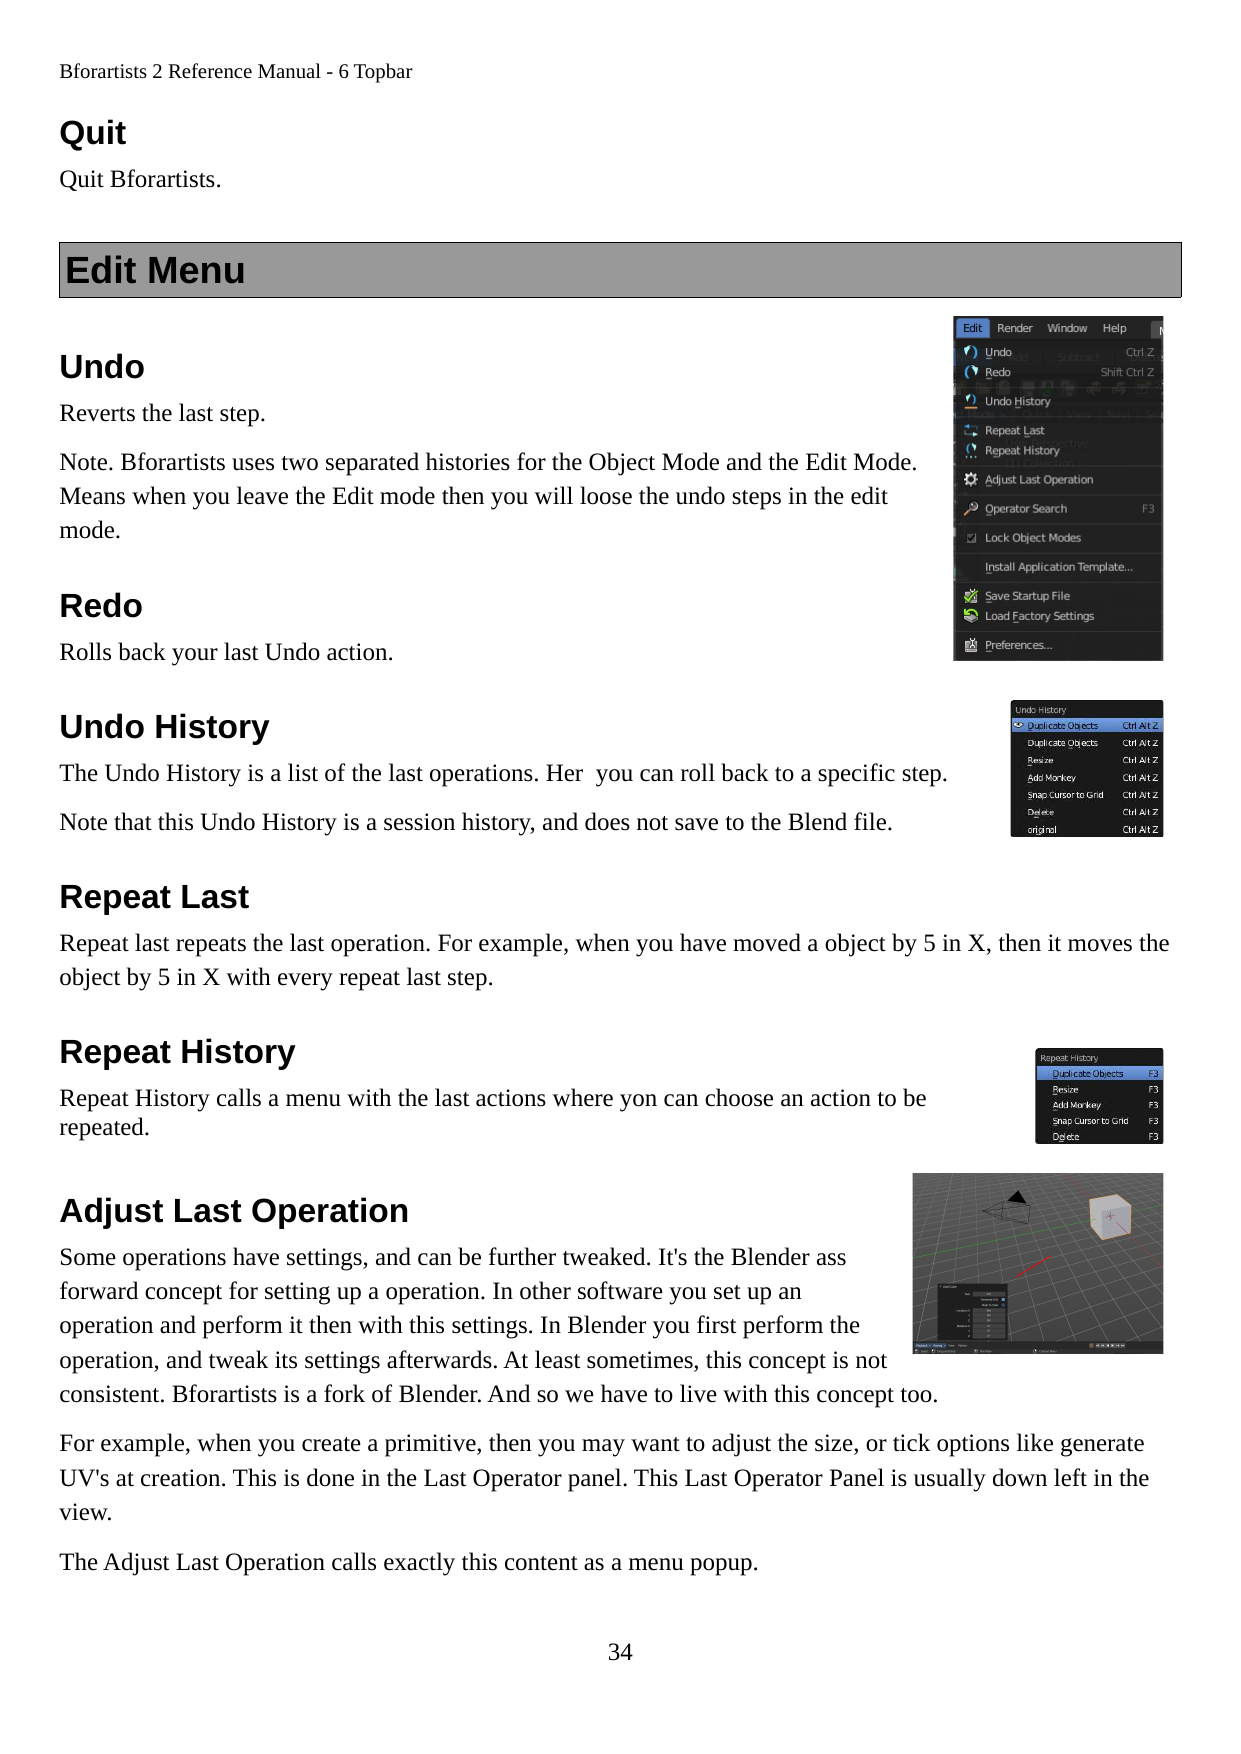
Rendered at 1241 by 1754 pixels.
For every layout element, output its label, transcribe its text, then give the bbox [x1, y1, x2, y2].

subtitle Repeat Last [59, 877, 1181, 915]
text Quit Bforartists. [59, 164, 1181, 192]
text Rolls back your last Undo action. [59, 637, 1181, 665]
table_header Edit Menu [60, 243, 1181, 297]
picture [1010, 700, 1164, 837]
text Some operations have settings, and can be further tweaked. It's the Blender ass forward concept for setting up a operation. In other software you set up an operation and perform it then with this settings. In Blender you first perform the operation, and tweak its settings afterwards. At least sometimes, this concept is not consistent. Bforartists is a fork of Blender. And so we have to live with this concept too. [59, 1242, 1181, 1408]
subtitle [1164, 707, 1181, 745]
text For example, when you create a primitive, then you may want to adjust the size, or tick options like generate UV's at creation. This is done in the Last Operator panel. This Last Operator Panel is usually down left in the view. [59, 1428, 1181, 1526]
text The Adjust Last Operation calls exactly this content as a menu popup. [59, 1547, 1181, 1575]
subtitle Adjust Last Operation [59, 1190, 912, 1229]
text Note that this Undo History is a session history, and does not save to the Blend file. [59, 807, 1010, 836]
text [1164, 398, 1181, 426]
subtitle Undo History [59, 707, 1010, 745]
text Repeat History calls a menu with the last actions where yon can choose an action to be repeated. [59, 1083, 1035, 1141]
text Note. Bforartists uses two separated histories for the Object Mode and the Edit Mode. Means when you leave the Edit mode then you will loose the undo steps in the edit mode. [59, 447, 953, 544]
subtitle Quit [59, 113, 1181, 151]
subtitle Repeat History [59, 1032, 1181, 1071]
subtitle [1164, 1190, 1181, 1229]
picture [953, 316, 1164, 661]
text Repeat last repeats the last operation. For example, when you have moved a object by 5 in X, then it moves the object by 5 in X with every repeat last step. [59, 928, 1181, 991]
text The Undo History is a list of the last operations. Her you can roll back to a specific step. [59, 758, 1010, 786]
subtitle Redo [59, 586, 953, 624]
subtitle [1164, 586, 1181, 624]
picture [912, 1173, 1164, 1354]
subtitle Undo [59, 346, 953, 385]
picture [1035, 1048, 1164, 1144]
subtitle [1164, 346, 1181, 385]
text Reverts the last step. [59, 398, 953, 426]
